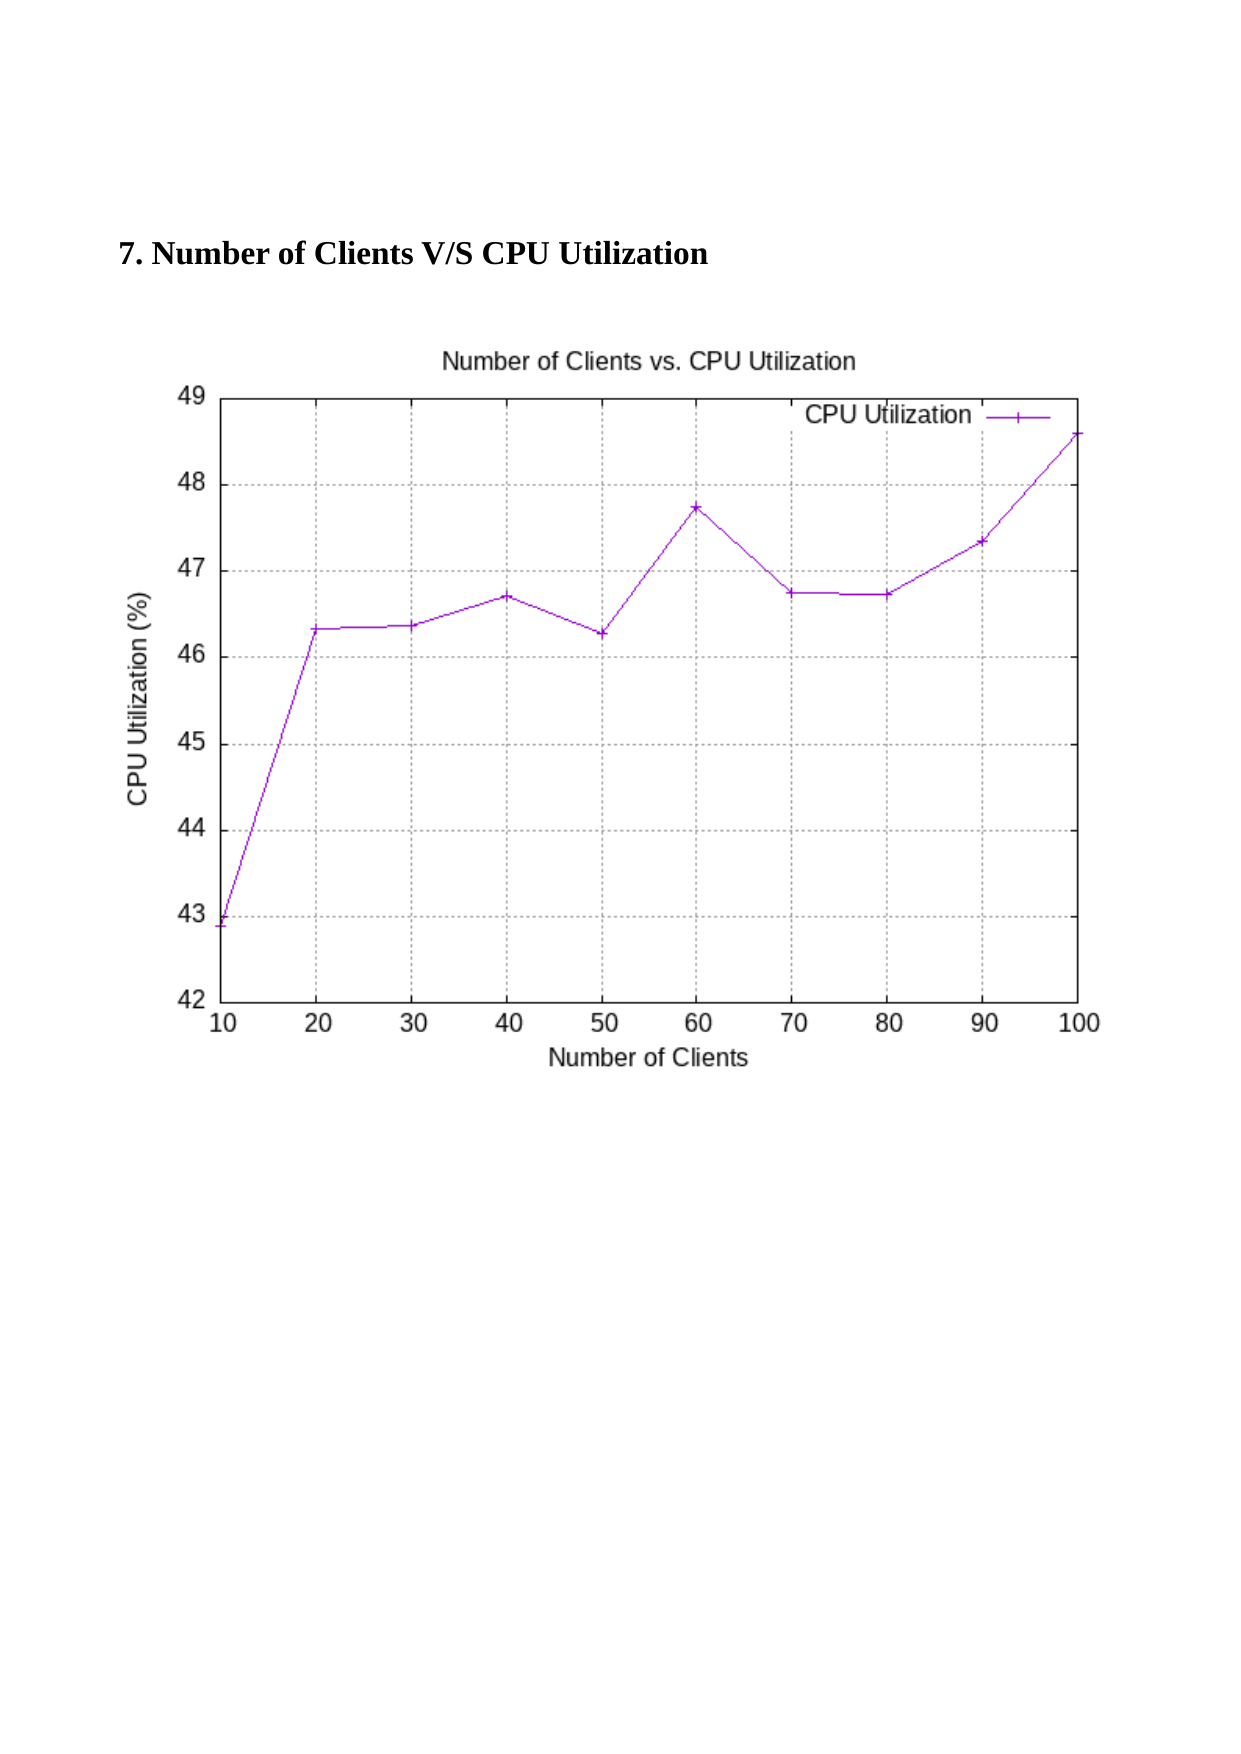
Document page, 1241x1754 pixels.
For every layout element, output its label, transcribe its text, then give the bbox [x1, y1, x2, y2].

picture [120, 328, 1121, 1079]
text 7. Number of Clients V/S CPU Utilization [118, 233, 1122, 271]
